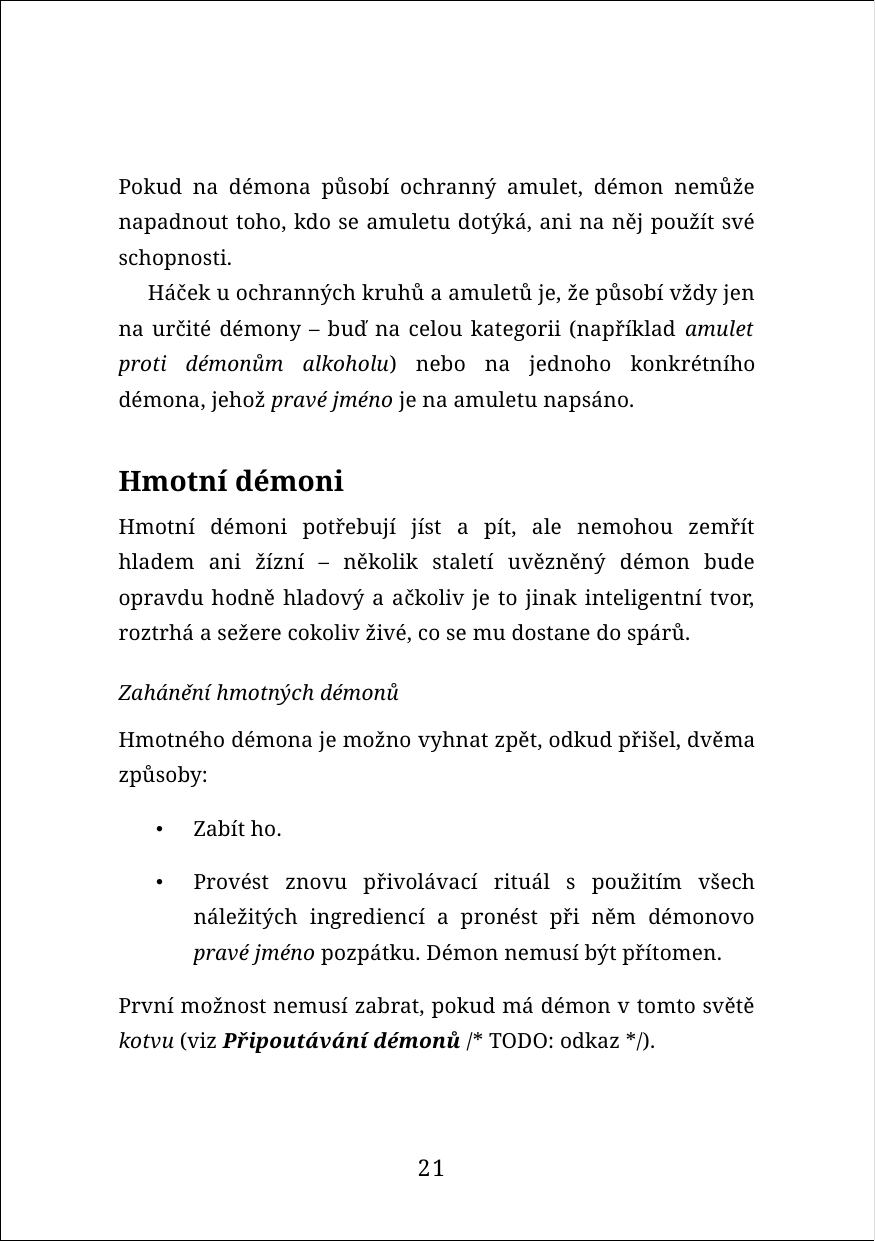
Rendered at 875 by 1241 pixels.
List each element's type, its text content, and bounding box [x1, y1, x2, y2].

text Pokud na démona působí ochranný amulet, démon nemůže napadnout toho, kdo se amuletu dotýká, ani na něj použít své schopnosti. Háček u ochranných kruhů a amuletů je, že působí vždy jen na určité démony – buď na celou kategorii (například amulet proti démonům alkoholu) nebo na jednoho konkrétního démona, jehož pravé jméno je na amuletu napsáno. [118, 172, 756, 413]
subtitle Hmotní démoni [118, 462, 756, 500]
text Hmotní démoni potřebují jíst a pít, ale nemohou zemřít hladem ani žízní – několik staletí uvězněný démon bude opravdu hodně hladový a ačkoliv je to jinak inteligentní tvor, roztrhá a sežere cokoliv živé, co se mu dostane do spárů. [118, 512, 756, 647]
text První možnost nemusí zabrat, pokud má démon v tomto světě kotvu (viz Připoutávání démonů /* TODO: odkaz */). [118, 991, 756, 1055]
list Provést znovu přivolávací rituál s použitím všech náležitých ingrediencí a pronést při něm démonovo pravé jméno pozpátku. Démon nemusí být přítomen. [156, 867, 756, 966]
text Zahánění hmotných démonů [118, 678, 756, 706]
text Hmotného démona je možno vyhnat zpět, odkud přišel, dvěma způsoby: [118, 725, 756, 789]
list Zabít ho. [156, 814, 756, 842]
